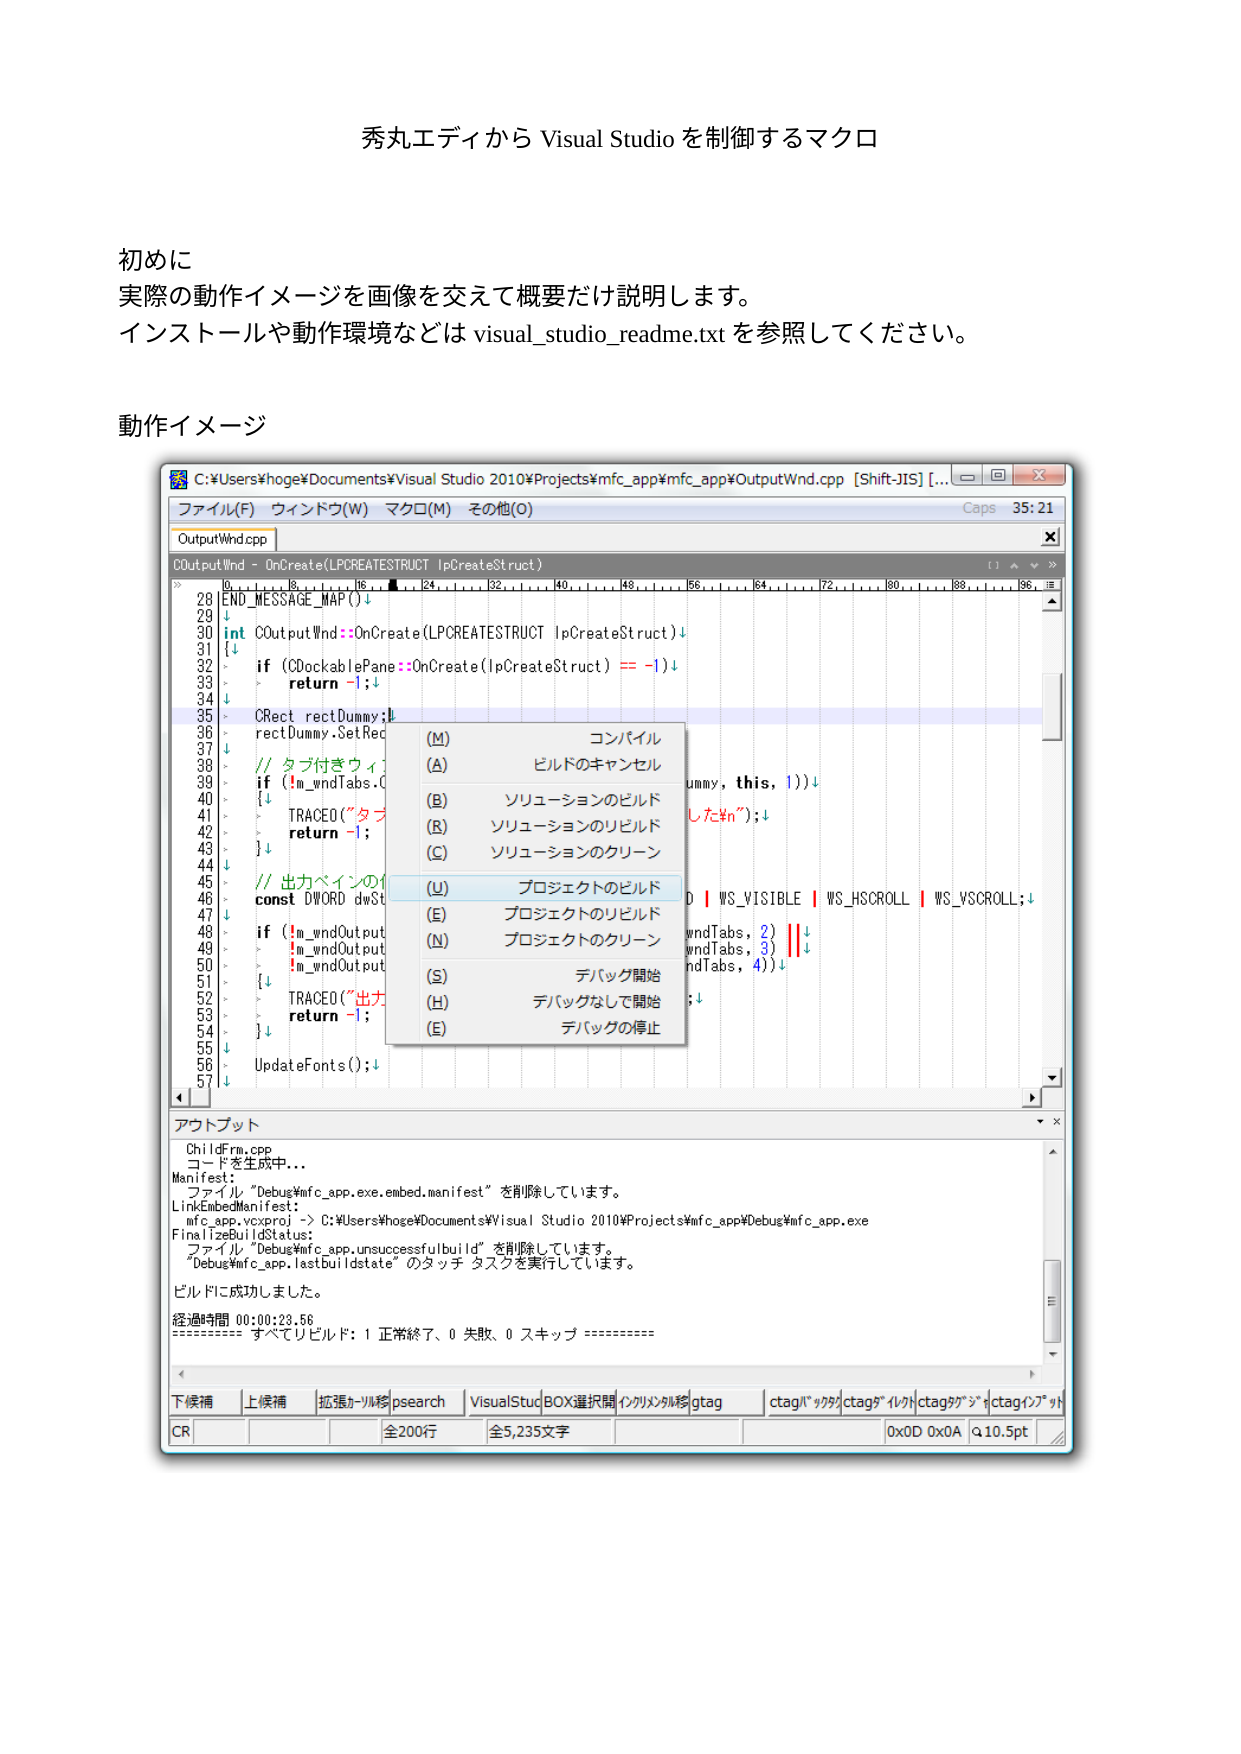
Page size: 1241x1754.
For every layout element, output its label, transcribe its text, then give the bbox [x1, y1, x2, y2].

text 動作イメージ [118, 407, 1122, 443]
text 実際の動作イメージを画像を交えて概要だけ説明します。 [118, 277, 1122, 313]
text 初めに [118, 241, 1122, 277]
text インストールや動作環境などは visual_studio_readme.txt を参照してください。 [118, 313, 1122, 349]
text 秀丸エディからVisual Studioを制御するマクロ [118, 118, 1122, 154]
